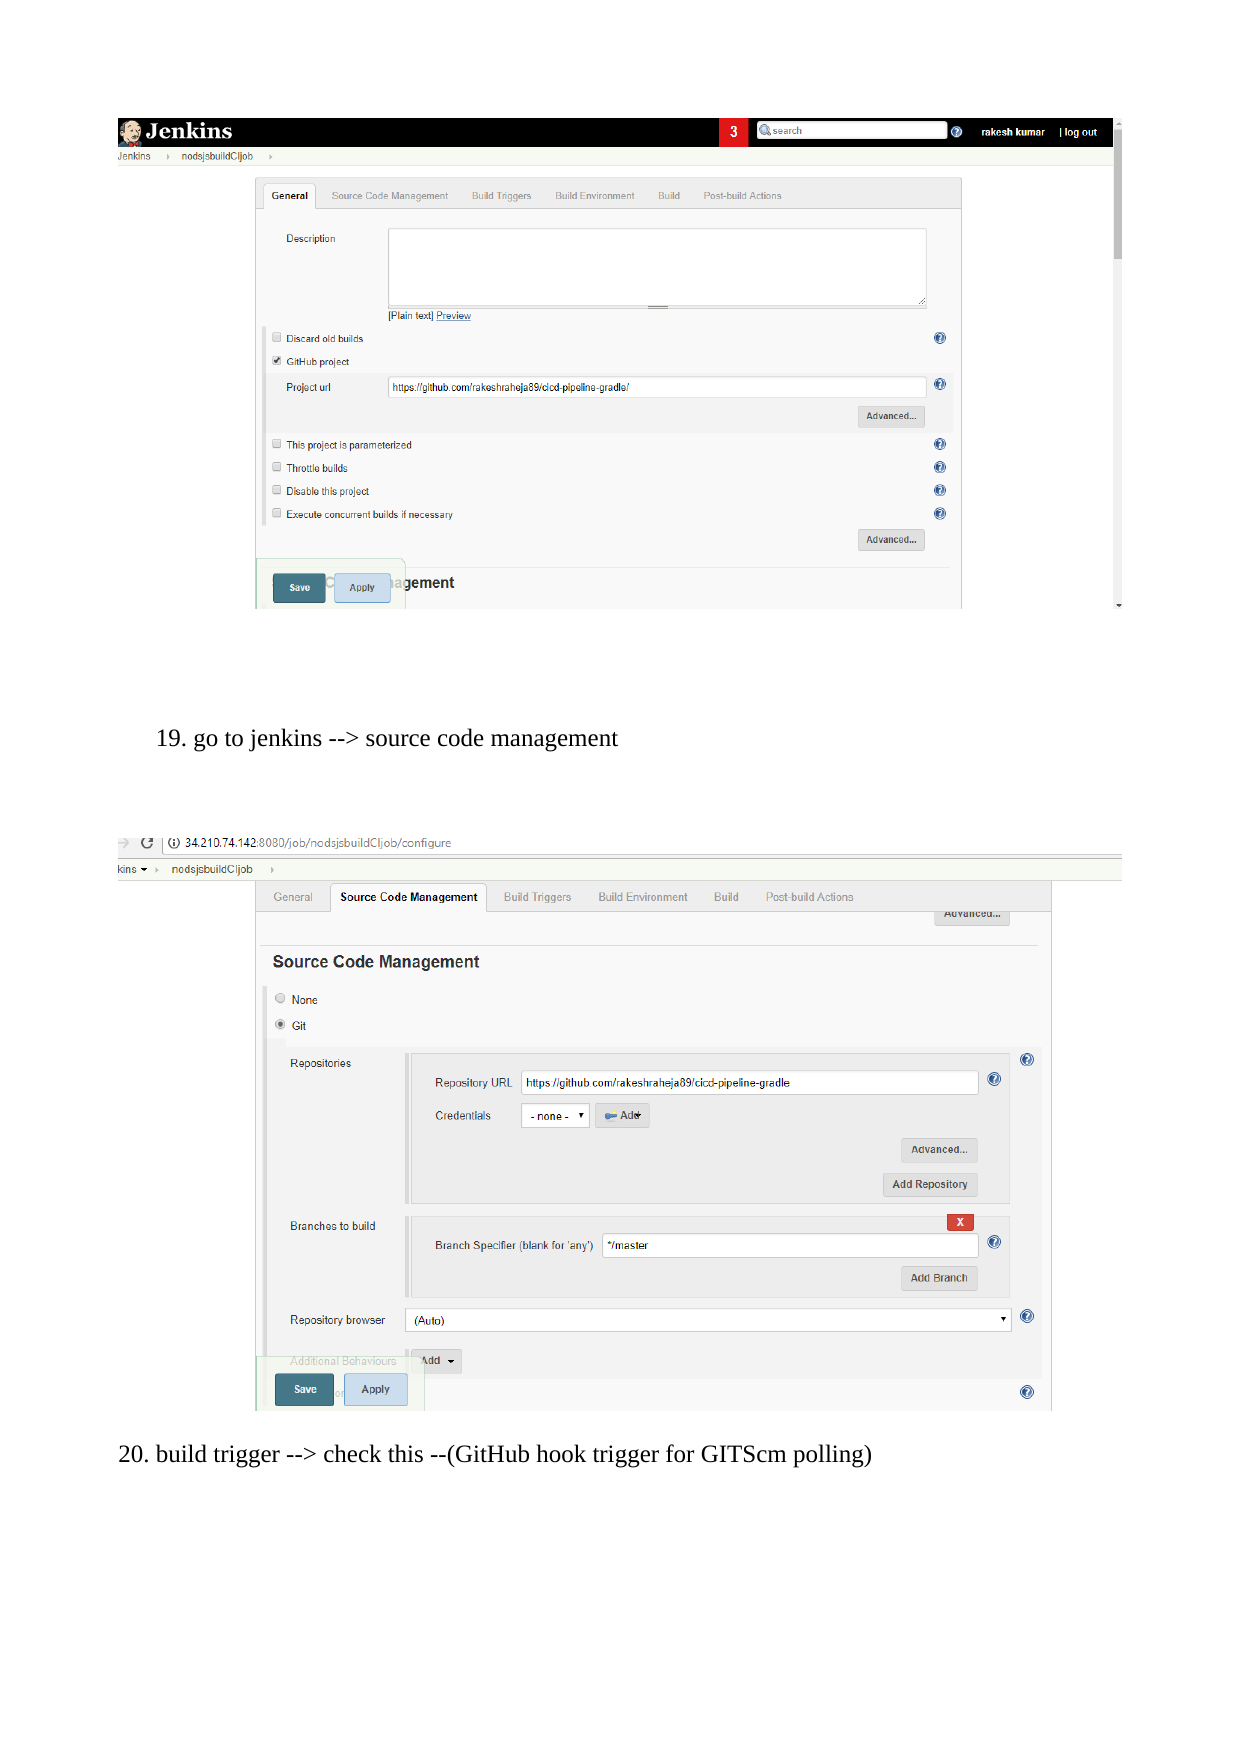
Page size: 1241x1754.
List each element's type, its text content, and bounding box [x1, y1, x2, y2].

text 20. build trigger --> check this --(GitHub hook trigger for GITScm polling) [118, 1439, 1122, 1468]
list go to jenkins --> source code management [156, 723, 1122, 752]
picture [118, 838, 1122, 1411]
picture [118, 118, 1122, 609]
